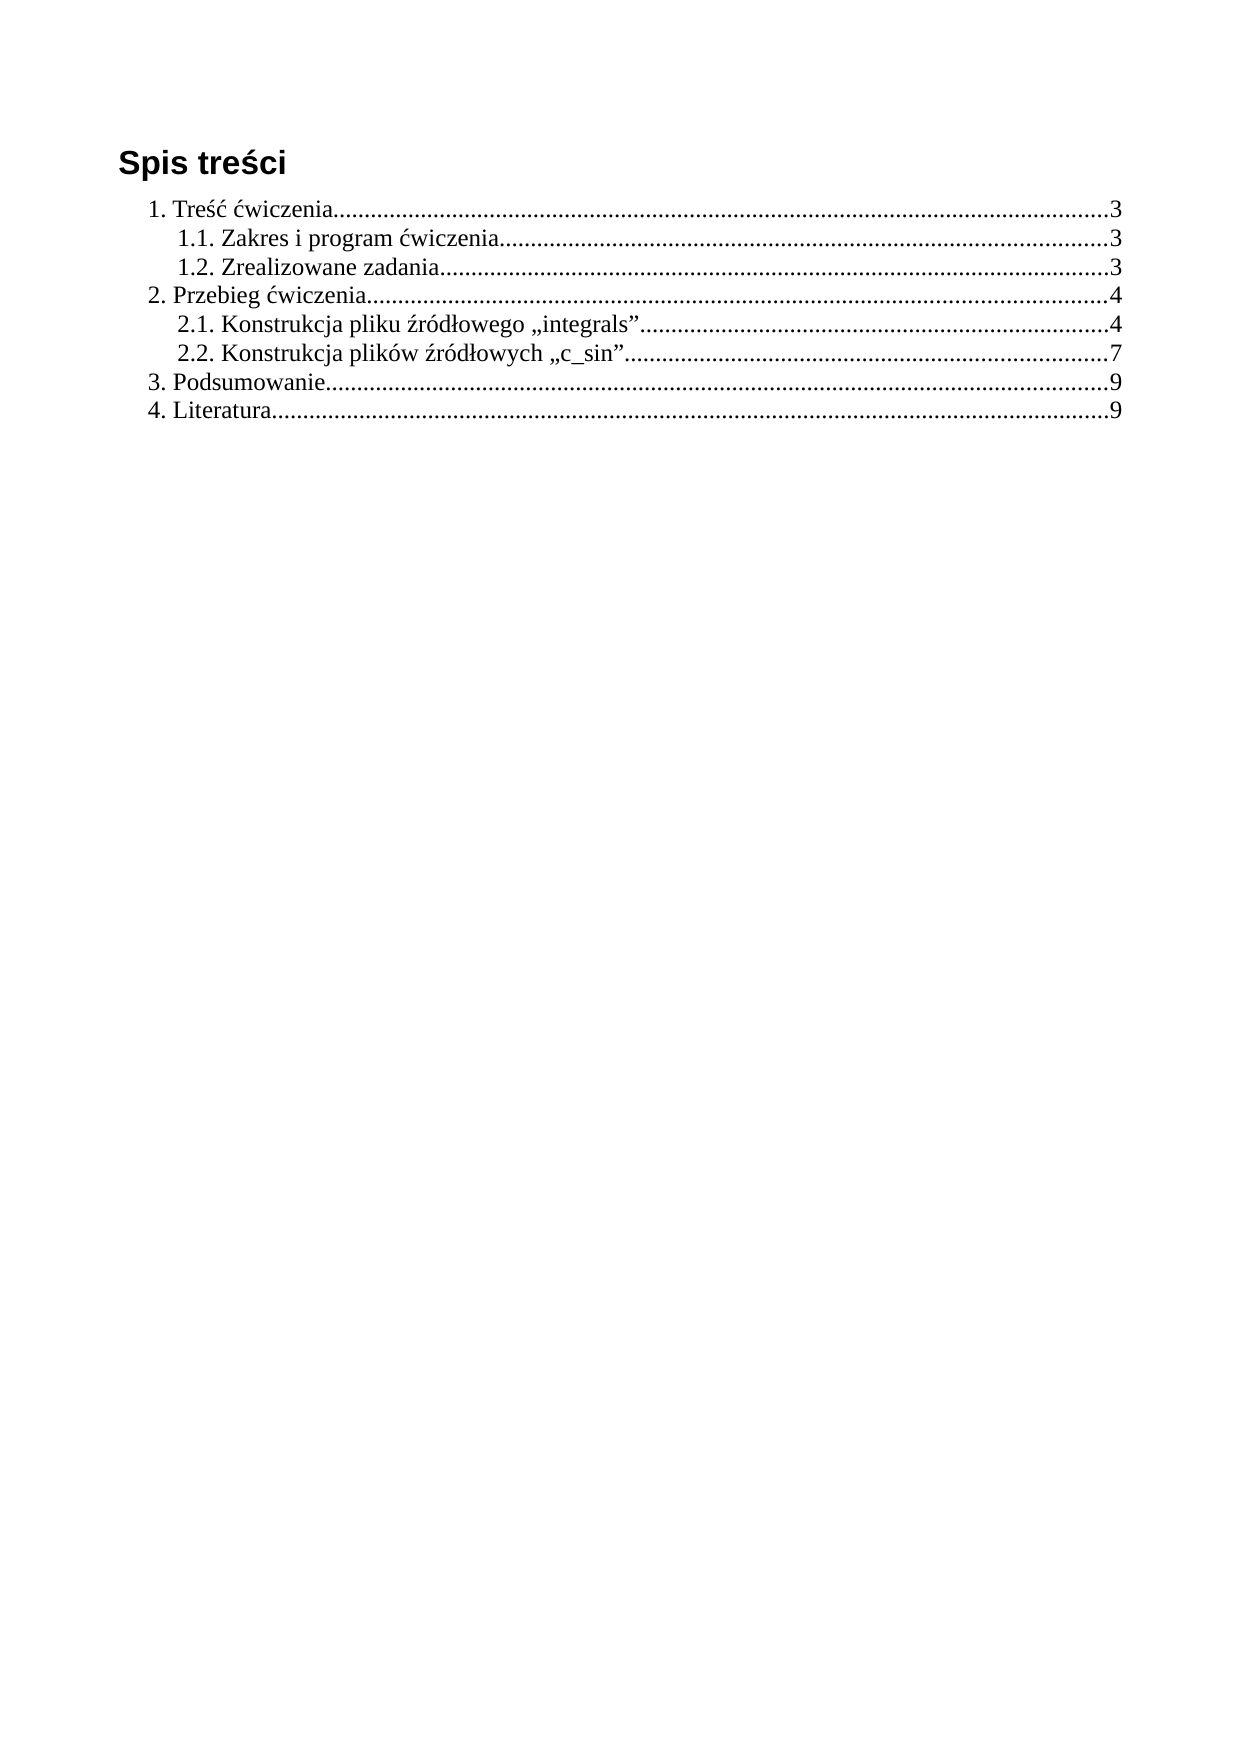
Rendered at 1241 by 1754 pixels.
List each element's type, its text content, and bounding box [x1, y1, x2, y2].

text 2.2. Konstrukcja plików źródłowych „c_sin” 7 [177, 338, 1122, 367]
text 4. Literatura 9 [148, 395, 1122, 424]
text 2.1. Konstrukcja pliku źródłowego „integrals” 4 [177, 309, 1122, 338]
text 2. Przebieg ćwiczenia 4 [148, 280, 1122, 309]
text 1.2. Zrealizowane zadania 3 [177, 252, 1122, 280]
subtitle Spis treści [118, 143, 1122, 182]
text 1. Treść ćwiczenia 3 [148, 194, 1122, 223]
text 3. Podsumowanie 9 [148, 367, 1122, 395]
text 1.1. Zakres i program ćwiczenia 3 [177, 223, 1122, 252]
